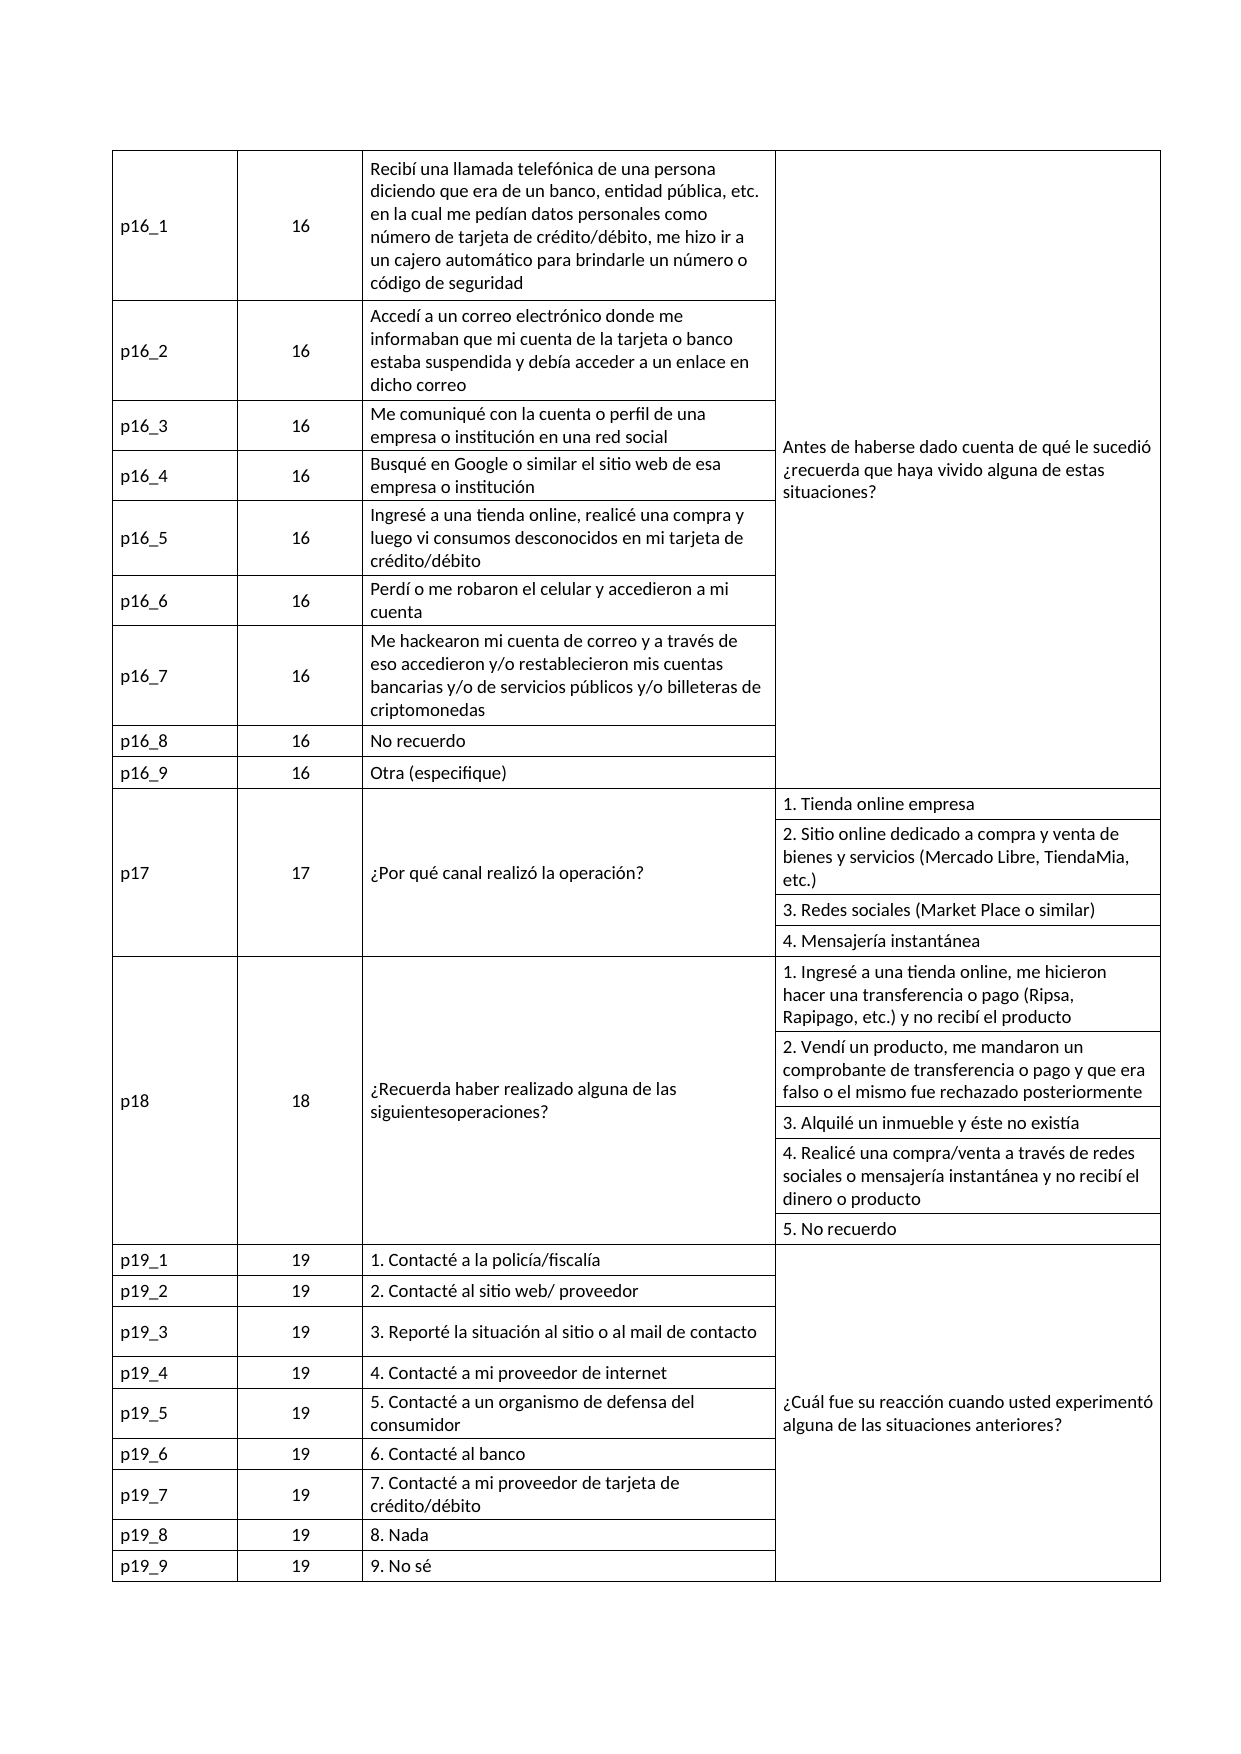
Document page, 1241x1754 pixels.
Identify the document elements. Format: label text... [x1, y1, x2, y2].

table_cell p16_8 [113, 726, 237, 756]
table_cell 8. Nada [363, 1520, 775, 1550]
table_cell p18 [113, 957, 237, 1244]
table_cell Busqué en Google o similar el sitio web de esa empresa o institución [363, 451, 775, 500]
table_cell p16_2 [113, 301, 237, 400]
table_cell 19 [238, 1276, 362, 1306]
table_cell 19 [238, 1357, 362, 1387]
table_cell p19_4 [113, 1357, 237, 1387]
table_cell 16 [238, 401, 362, 450]
table_cell ¿Por qué canal realizó la operación? [363, 789, 775, 956]
table_cell p16_7 [113, 626, 237, 725]
table_cell p17 [113, 789, 237, 956]
table_cell p19_8 [113, 1520, 237, 1550]
table_cell 2. Vendí un producto, me mandaron un comprobante de transferencia o pago y que era falso o el mismo fue rechazado posteriormente [776, 1032, 1160, 1106]
table_cell 16 [238, 757, 362, 787]
table_cell 19 [238, 1245, 362, 1275]
table_cell 16 [238, 451, 362, 500]
table_cell p19_1 [113, 1245, 237, 1275]
table_cell p16_6 [113, 576, 237, 625]
table_cell p19_7 [113, 1470, 237, 1519]
table_cell 7. Contacté a mi proveedor de tarjeta de crédito/débito [363, 1470, 775, 1519]
table_cell 1. Ingresé a una tienda online, me hicieron hacer una transferencia o pago (Ripsa, Rapipago, etc.) y no recibí el producto [776, 957, 1160, 1031]
table_cell 2. Contacté al sitio web/ proveedor [363, 1276, 775, 1306]
table_cell 4. Mensajería instantánea [776, 926, 1160, 956]
table_cell Ingresé a una tienda online, realicé una compra y luego vi consumos desconocidos en mi tarjeta de crédito/débito [363, 501, 775, 575]
table_cell Recibí una llamada telefónica de una persona diciendo que era de un banco, entidad pública, etc. en la cual me pedían datos personales como número de tarjeta de crédito/débito, me hizo ir a un cajero automático para brindarle un número o código de seguridad [363, 151, 775, 300]
table_cell p19_5 [113, 1389, 237, 1437]
table_cell ¿Recuerda haber realizado alguna de las siguientesoperaciones? [363, 957, 775, 1244]
table_cell 19 [238, 1307, 362, 1356]
table_cell 1. Tienda online empresa [776, 789, 1160, 819]
table_cell p16_1 [113, 151, 237, 300]
table_cell 17 [238, 789, 362, 956]
table_cell 4. Realicé una compra/venta a través de redes sociales o mensajería instantánea y no recibí el dinero o producto [776, 1139, 1160, 1212]
table_cell 19 [238, 1520, 362, 1550]
table_cell 19 [238, 1551, 362, 1581]
table_cell p19_3 [113, 1307, 237, 1356]
table_cell 16 [238, 626, 362, 725]
table_cell 6. Contacté al banco [363, 1439, 775, 1469]
table_cell Me hackearon mi cuenta de correo y a través de eso accedieron y/o restablecieron mis cuentas bancarias y/o de servicios públicos y/o billeteras de criptomonedas [363, 626, 775, 725]
table_cell 16 [238, 576, 362, 625]
table_cell Perdí o me robaron el celular y accedieron a mi cuenta [363, 576, 775, 625]
table_cell 4. Contacté a mi proveedor de internet [363, 1357, 775, 1387]
table_cell p19_6 [113, 1439, 237, 1469]
table_cell Otra (especifique) [363, 757, 775, 787]
table_cell 1. Contacté a la policía/fiscalía [363, 1245, 775, 1275]
table_cell p16_5 [113, 501, 237, 575]
table_cell 19 [238, 1439, 362, 1469]
table_cell 5. No recuerdo [776, 1214, 1160, 1244]
table_cell 3. Alquilé un inmueble y éste no existía [776, 1107, 1160, 1137]
table_cell 19 [238, 1389, 362, 1437]
table_cell 16 [238, 726, 362, 756]
table_cell 3. Reporté la situación al sitio o al mail de contacto [363, 1307, 775, 1356]
table_cell ¿Cuál fue su reacción cuando usted experimentó alguna de las situaciones anteriores? [776, 1245, 1160, 1581]
table_cell p19_2 [113, 1276, 237, 1306]
table_cell p19_9 [113, 1551, 237, 1581]
table_cell 16 [238, 301, 362, 400]
table_cell Accedí a un correo electrónico donde me informaban que mi cuenta de la tarjeta o banco estaba suspendida y debía acceder a un enlace en dicho correo [363, 301, 775, 400]
table_cell Antes de haberse dado cuenta de qué le sucedió ¿recuerda que haya vivido alguna de estas situaciones? [776, 151, 1160, 787]
table_cell 19 [238, 1470, 362, 1519]
table_cell 9. No sé [363, 1551, 775, 1581]
table_cell 18 [238, 957, 362, 1244]
table_cell p16_4 [113, 451, 237, 500]
table_cell Me comuniqué con la cuenta o perfil de una empresa o institución en una red social [363, 401, 775, 450]
table_cell 2. Sitio online dedicado a compra y venta de bienes y servicios (Mercado Libre, TiendaMia, etc.) [776, 820, 1160, 894]
table_cell 5. Contacté a un organismo de defensa del consumidor [363, 1389, 775, 1437]
table_cell p16_9 [113, 757, 237, 787]
table_cell No recuerdo [363, 726, 775, 756]
table_cell 16 [238, 151, 362, 300]
table_cell 16 [238, 501, 362, 575]
table_cell p16_3 [113, 401, 237, 450]
table_cell 3. Redes sociales (Market Place o similar) [776, 895, 1160, 925]
